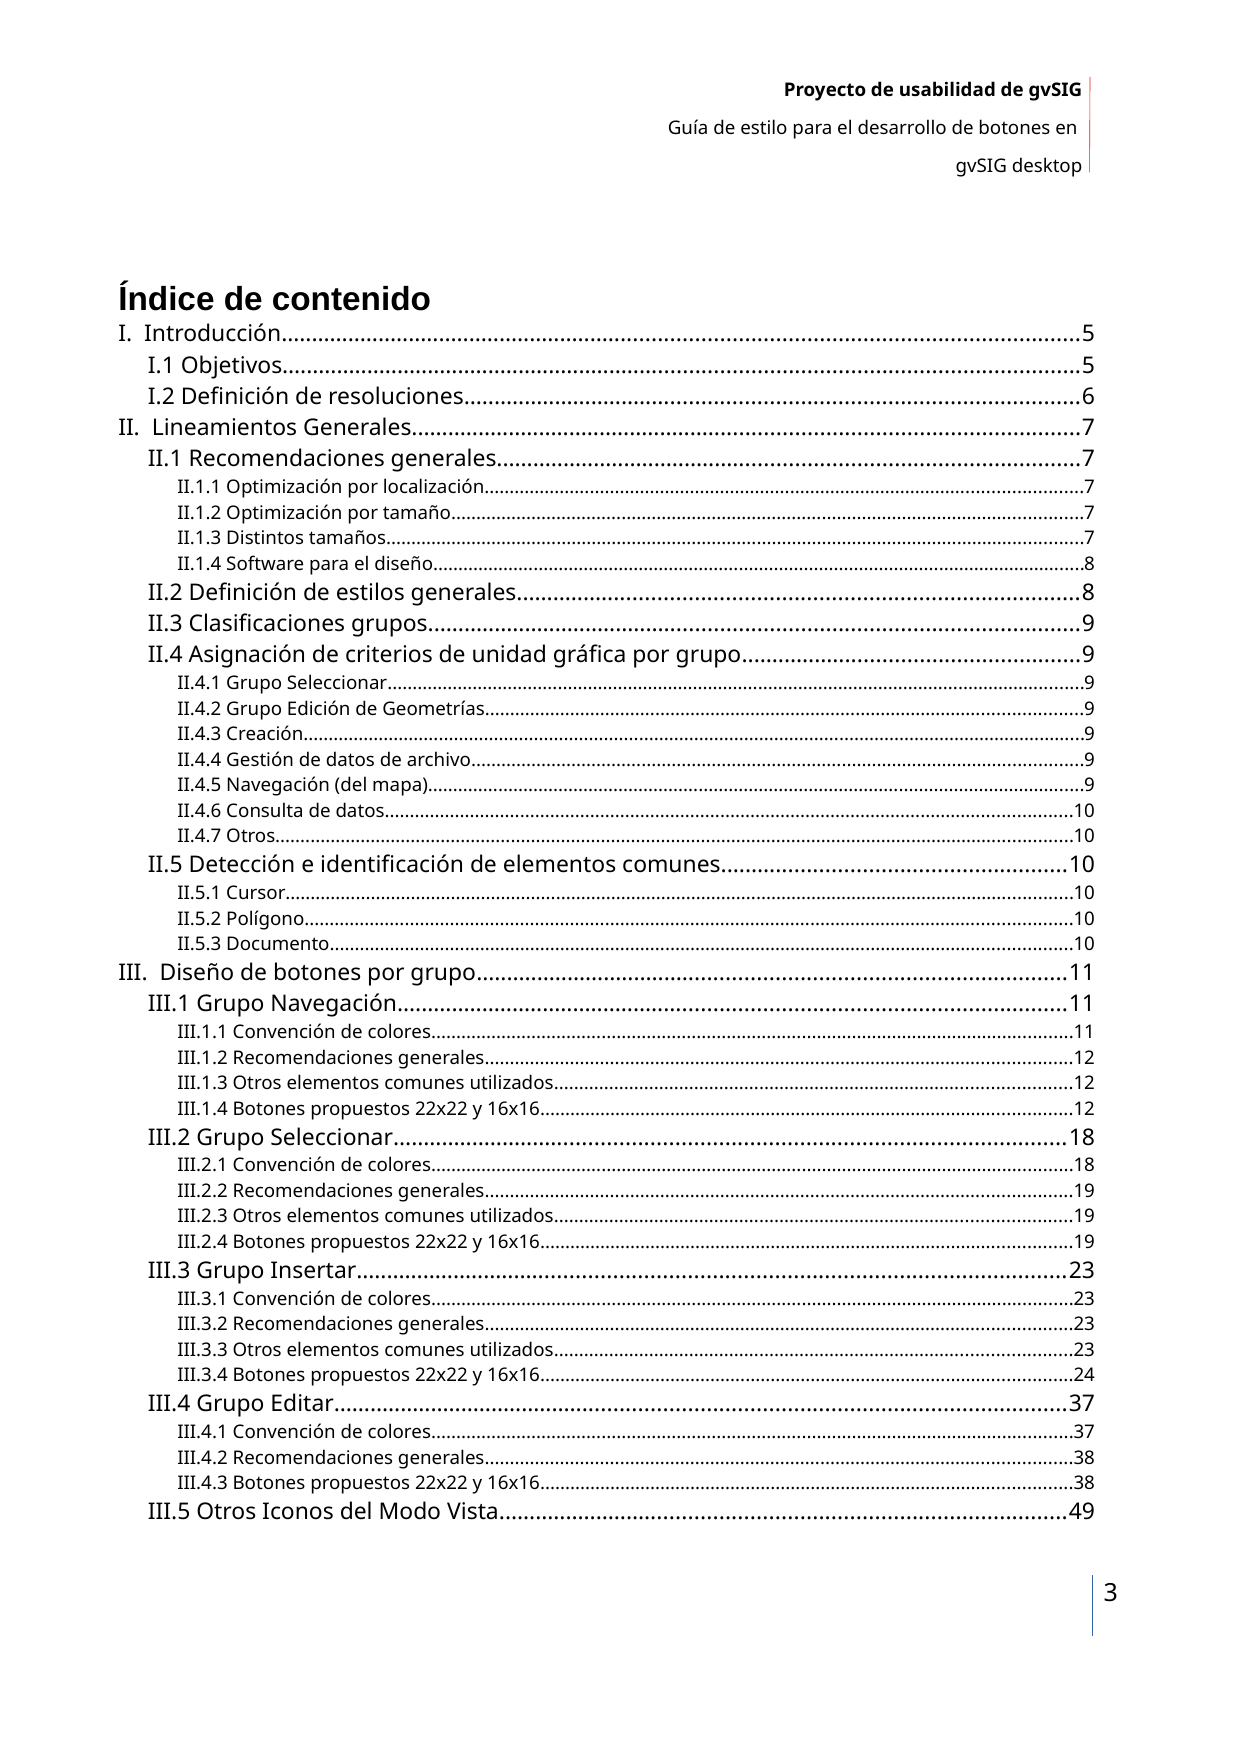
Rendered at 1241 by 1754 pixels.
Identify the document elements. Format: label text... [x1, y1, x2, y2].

text III.3.2 Recomendaciones generales 23 [177, 1311, 1095, 1336]
text II.4.4 Gestión de datos de archivo 9 [177, 746, 1095, 772]
text III.4.3 Botones propuestos 22x22 y 16x16 38 [177, 1469, 1095, 1495]
text III.3 Grupo Insertar 23 [148, 1254, 1095, 1285]
text I.1 Objetivos 5 [148, 349, 1095, 380]
text I.2 Definición de resoluciones 6 [148, 380, 1095, 411]
text III.2.3 Otros elementos comunes utilizados 19 [177, 1203, 1095, 1228]
text II.1.1 Optimización por localización 7 [177, 474, 1095, 499]
text III.2.4 Botones propuestos 22x22 y 16x16 19 [177, 1228, 1095, 1254]
text III. Diseño de botones por grupo 11 [118, 956, 1095, 987]
text II.4.6 Consulta de datos 10 [177, 797, 1095, 823]
text II.1.4 Software para el diseño 8 [177, 550, 1095, 576]
text III.1 Grupo Navegación 11 [148, 987, 1095, 1018]
text III.4 Grupo Editar 37 [148, 1387, 1095, 1418]
text III.2.2 Recomendaciones generales 19 [177, 1177, 1095, 1203]
text II.5 Detección e identificación de elementos comunes. 10 [148, 848, 1095, 879]
text III.4.1 Convención de colores 37 [177, 1418, 1095, 1444]
subtitle Índice de contenido [118, 279, 1095, 317]
text II.4.5 Navegación (del mapa) 9 [177, 772, 1095, 797]
text II.1 Recomendaciones generales 7 [148, 442, 1095, 474]
text III.5 Otros Iconos del Modo Vista 49 [148, 1495, 1095, 1526]
text III.2 Grupo Seleccionar 18 [148, 1121, 1095, 1152]
text III.1.4 Botones propuestos 22x22 y 16x16 12 [177, 1095, 1095, 1121]
text III.3.4 Botones propuestos 22x22 y 16x16 24 [177, 1362, 1095, 1387]
text III.3.1 Convención de colores 23 [177, 1285, 1095, 1311]
text II.4 Asignación de criterios de unidad gráfica por grupo 9 [148, 638, 1095, 669]
text II. Lineamientos Generales 7 [118, 411, 1095, 442]
text II.4.7 Otros 10 [177, 823, 1095, 848]
text II.5.2 Polígono 10 [177, 905, 1095, 930]
text II.1.3 Distintos tamaños 7 [177, 525, 1095, 550]
text II.4.1 Grupo Seleccionar 9 [177, 669, 1095, 695]
text II.4.2 Grupo Edición de Geometrías 9 [177, 695, 1095, 721]
text II.5.3 Documento 10 [177, 930, 1095, 956]
text II.1.2 Optimización por tamaño 7 [177, 499, 1095, 525]
text I. Introducción 5 [118, 317, 1095, 349]
text II.2 Definición de estilos generales. 8 [148, 576, 1095, 607]
text II.5.1 Cursor 10 [177, 879, 1095, 905]
text II.4.3 Creación 9 [177, 721, 1095, 746]
text II.3 Clasificaciones grupos 9 [148, 607, 1095, 638]
text III.3.3 Otros elementos comunes utilizados 23 [177, 1336, 1095, 1362]
text III.1.1 Convención de colores 11 [177, 1018, 1095, 1044]
text III.4.2 Recomendaciones generales 38 [177, 1444, 1095, 1469]
text III.1.2 Recomendaciones generales 12 [177, 1044, 1095, 1069]
text III.1.3 Otros elementos comunes utilizados 12 [177, 1069, 1095, 1095]
text III.2.1 Convención de colores 18 [177, 1152, 1095, 1177]
